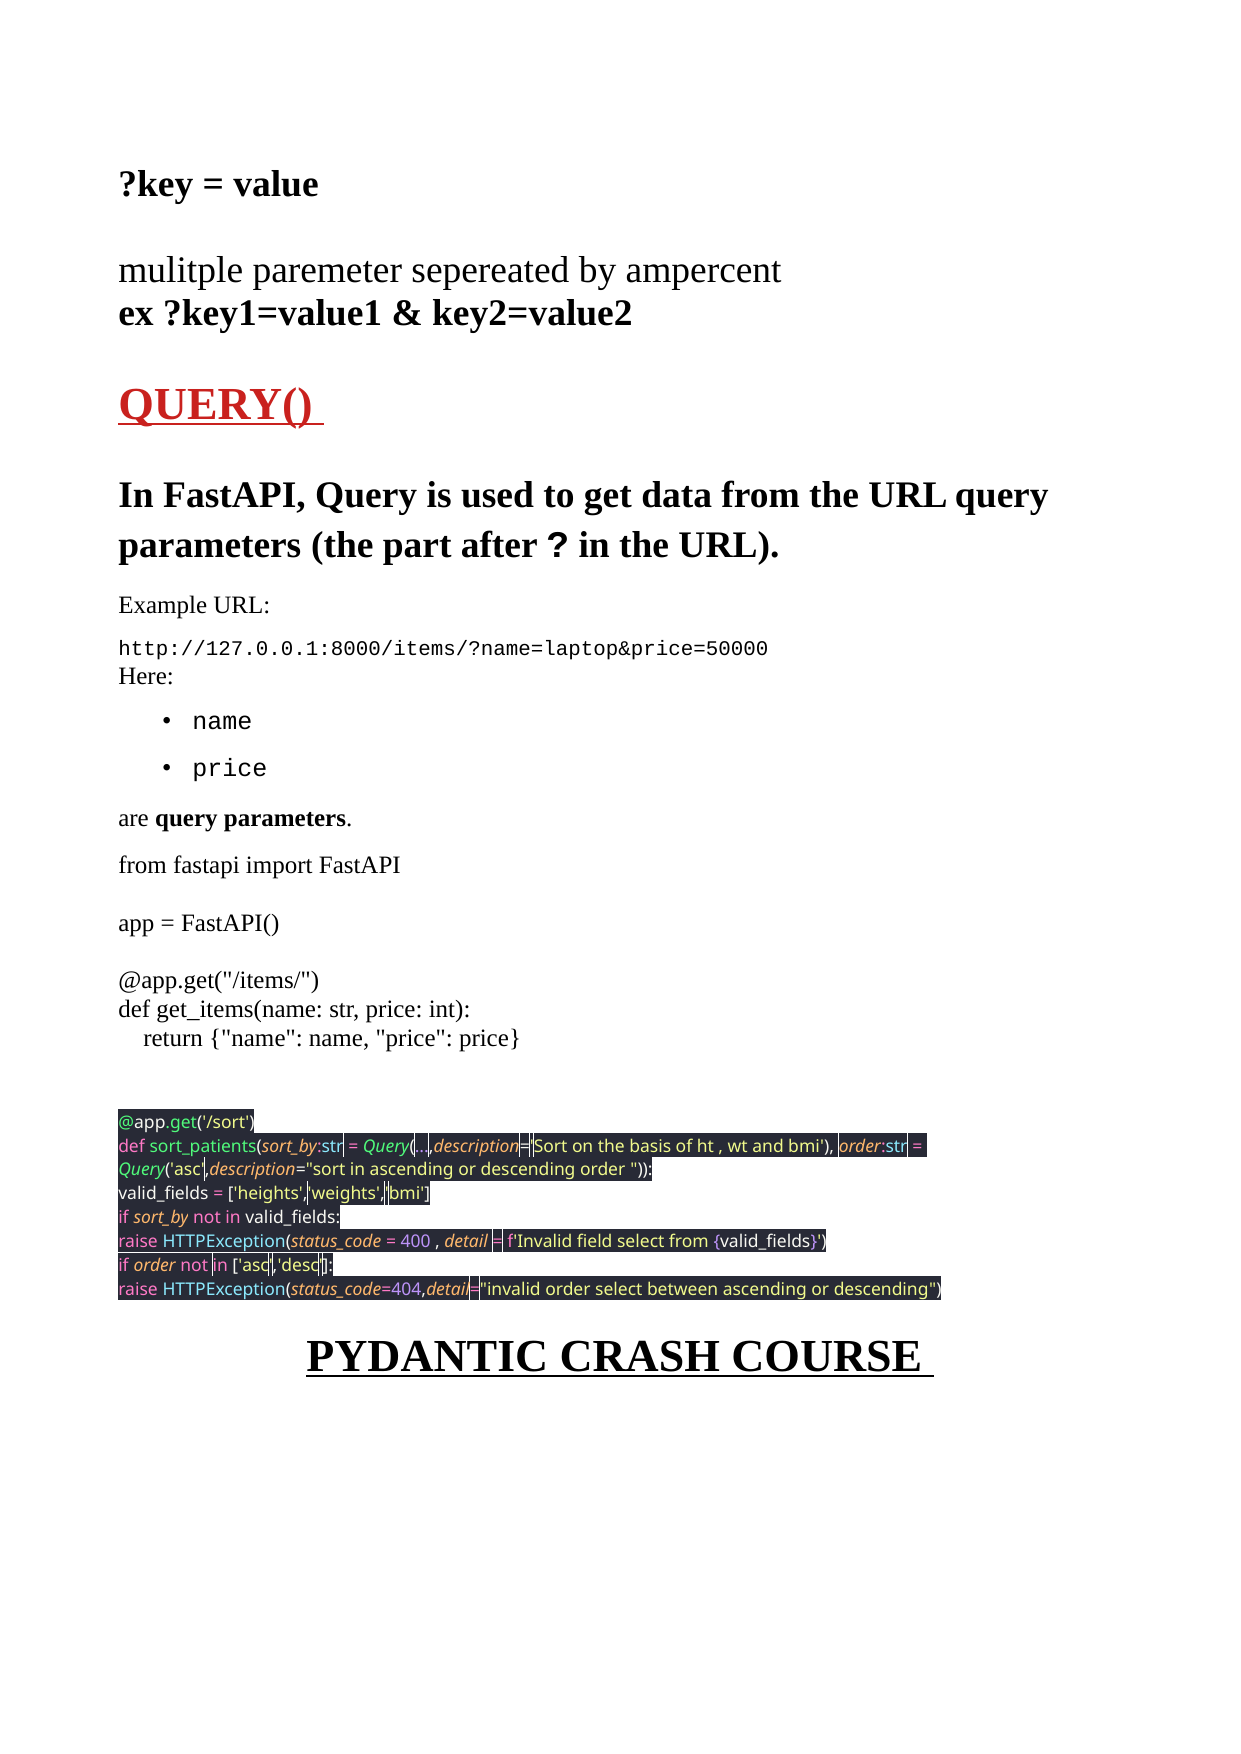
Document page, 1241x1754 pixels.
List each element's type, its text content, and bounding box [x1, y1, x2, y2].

text def get_items(name: str, price: int): [118, 994, 1122, 1023]
text def sort_patients(sort_by:str = Query(...,description='Sort on the basis of ht , wt and bmi'), order:str = Query('asc',description="sort in ascending or descending order ")): [118, 1133, 1122, 1181]
text mulitple paremeter sepereated by ampercent [118, 247, 1122, 291]
text @app.get("/items/") [118, 966, 1122, 994]
text app = FastAPI() [118, 908, 1122, 937]
text PYDANTIC CRASH COURSE [118, 1329, 1122, 1382]
text raise HTTPException(status_code=404,detail="invalid order select between ascending or descending") [118, 1276, 1122, 1300]
text ex ?key1=value1 & key2=value2 [118, 291, 1122, 334]
text from fastapi import FastAPI [118, 851, 1122, 879]
text raise HTTPException(status_code = 400 , detail = f'Invalid field select from {valid_fields}') [118, 1229, 1122, 1252]
text return {"name": name, "price": price} [118, 1023, 1122, 1052]
list name [162, 709, 1122, 737]
text valid_fields = ['heights','weights','bmi'] [118, 1181, 1122, 1205]
text In FastAPI, Query is used to get data from the URL query parameters (the part after ? in the URL). [118, 473, 1122, 568]
text QUERY() [118, 377, 1122, 429]
text if sort_by not in valid_fields: [118, 1205, 1122, 1229]
text are query parameters. [118, 803, 1122, 832]
text ?key = value [118, 161, 1122, 204]
list price [162, 756, 1122, 784]
text if order not in ['asc','desc']: [118, 1252, 1122, 1276]
text @app.get('/sort') [118, 1109, 1122, 1133]
text http://127.0.0.1:8000/items/?name=laptop&price=50000 [118, 638, 1122, 661]
text Example URL: [118, 590, 1122, 619]
text Here: [118, 661, 1122, 690]
